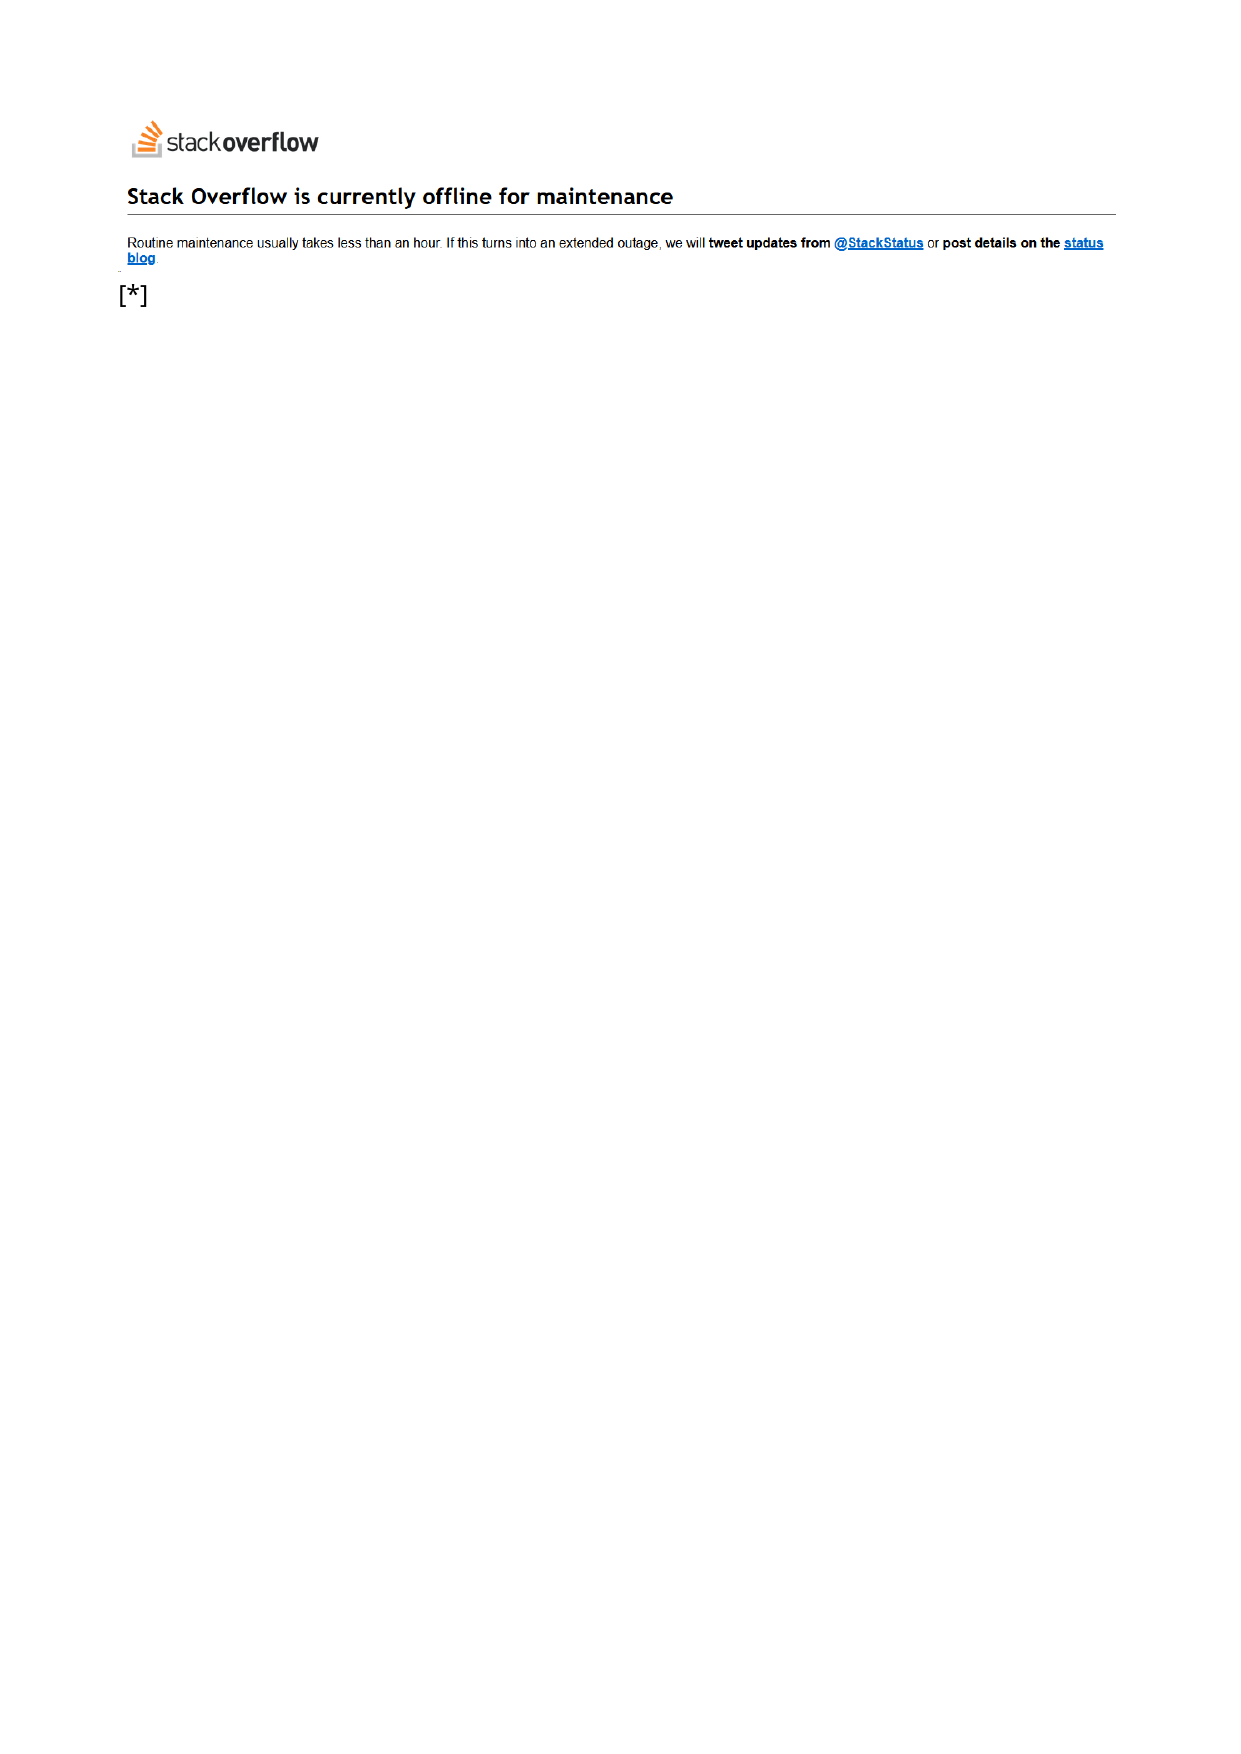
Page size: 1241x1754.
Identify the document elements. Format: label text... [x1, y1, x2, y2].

picture [118, 118, 1123, 272]
text [*] [118, 272, 1122, 311]
